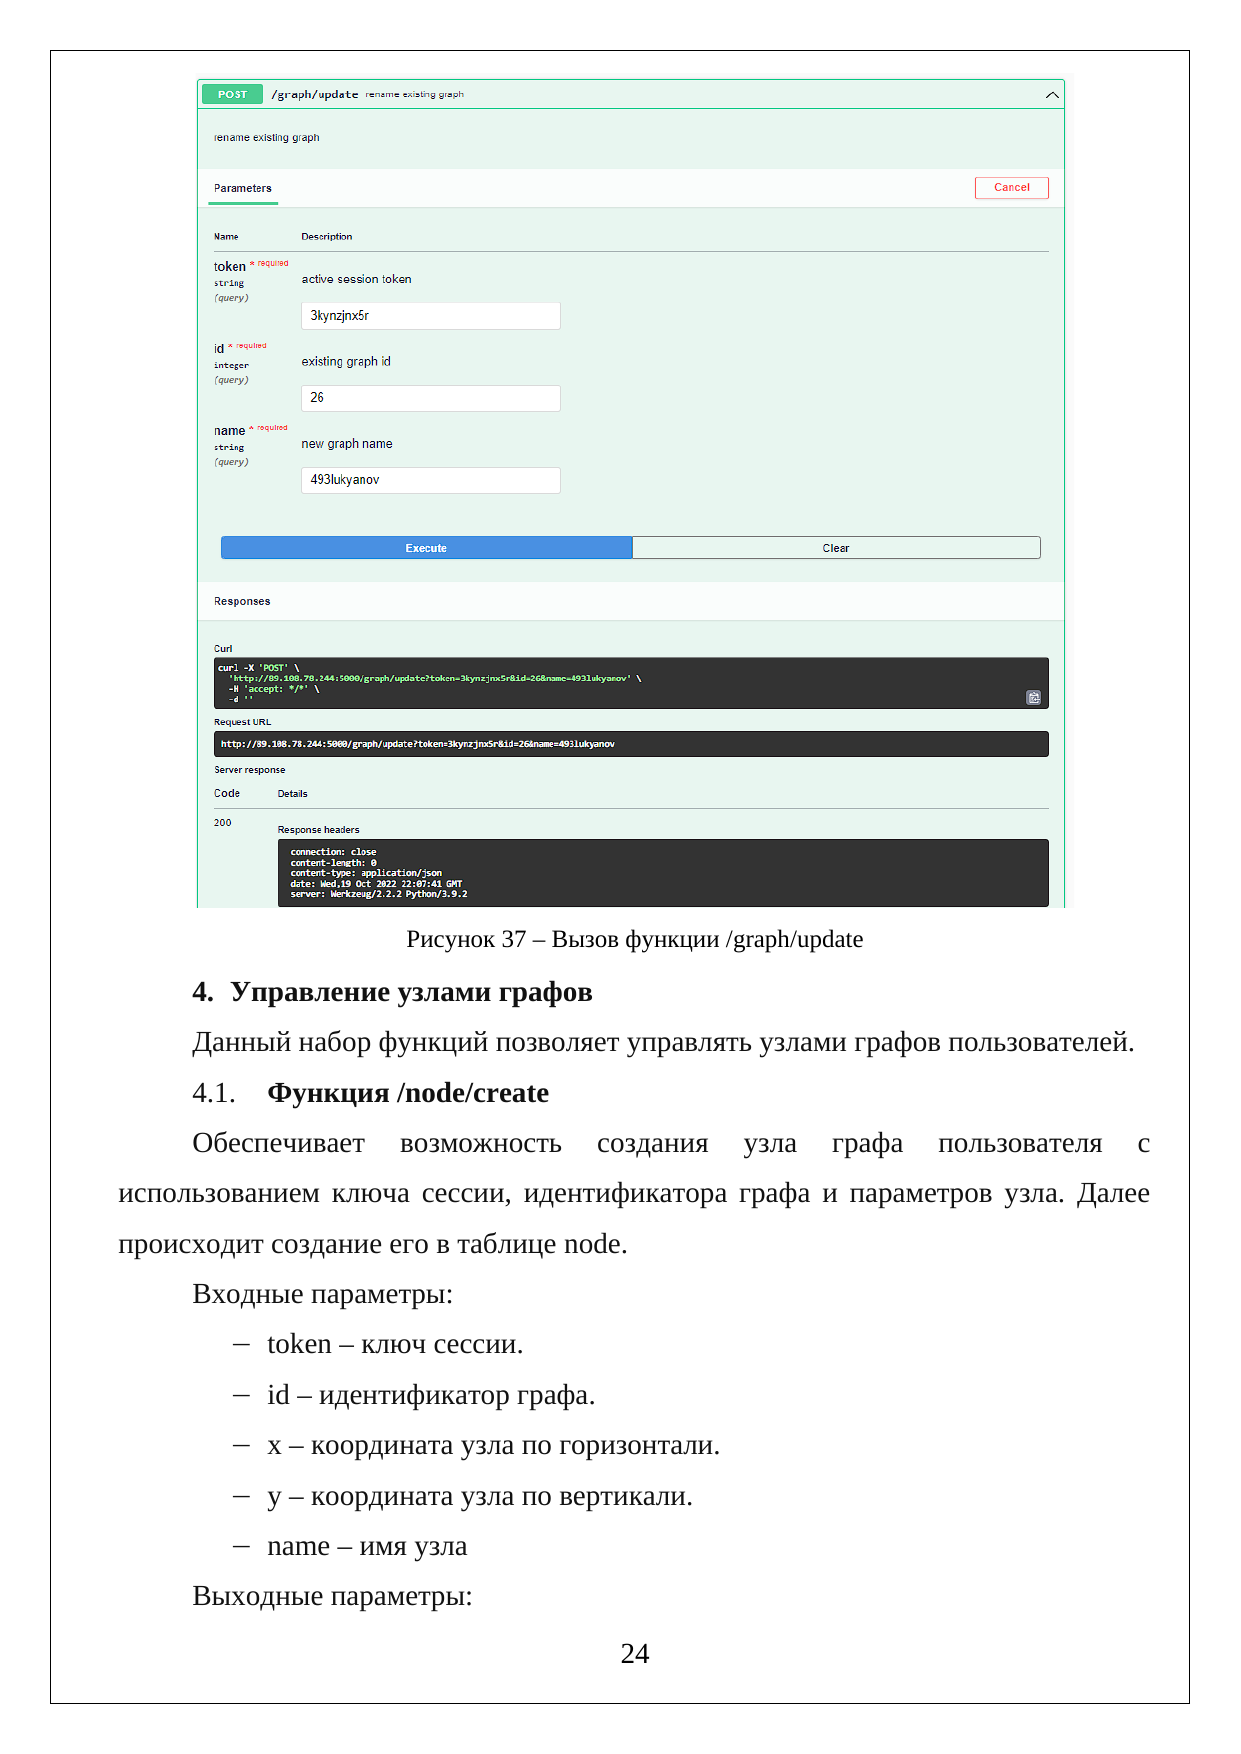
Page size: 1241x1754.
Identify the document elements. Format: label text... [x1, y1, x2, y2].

list token – ключ сессии. [229, 1326, 1152, 1360]
list id – идентификатор графа. [229, 1377, 1152, 1410]
list name – имя узла [229, 1528, 1152, 1562]
text Обеспечивает возможность создания узла графа пользователя с использованием ключа сессии, идентификатора графа и параметров узла. Далее происходит создание его в таблице node. [118, 1125, 1152, 1259]
list Управление узлами графов [192, 974, 1152, 1008]
text Выходные параметры: [118, 1578, 1152, 1612]
list y – координата узла по вертикали. [229, 1478, 1152, 1511]
text Данный набор функций позволяет управлять узлами графов пользователей. [118, 1024, 1152, 1058]
text Входные параметры: [118, 1276, 1152, 1309]
list Функция /node/create [192, 1075, 1152, 1108]
text Рисунок 37 – Вызов функции /graph/update [118, 924, 1152, 953]
list x – координата узла по горизонтали. [229, 1427, 1152, 1461]
